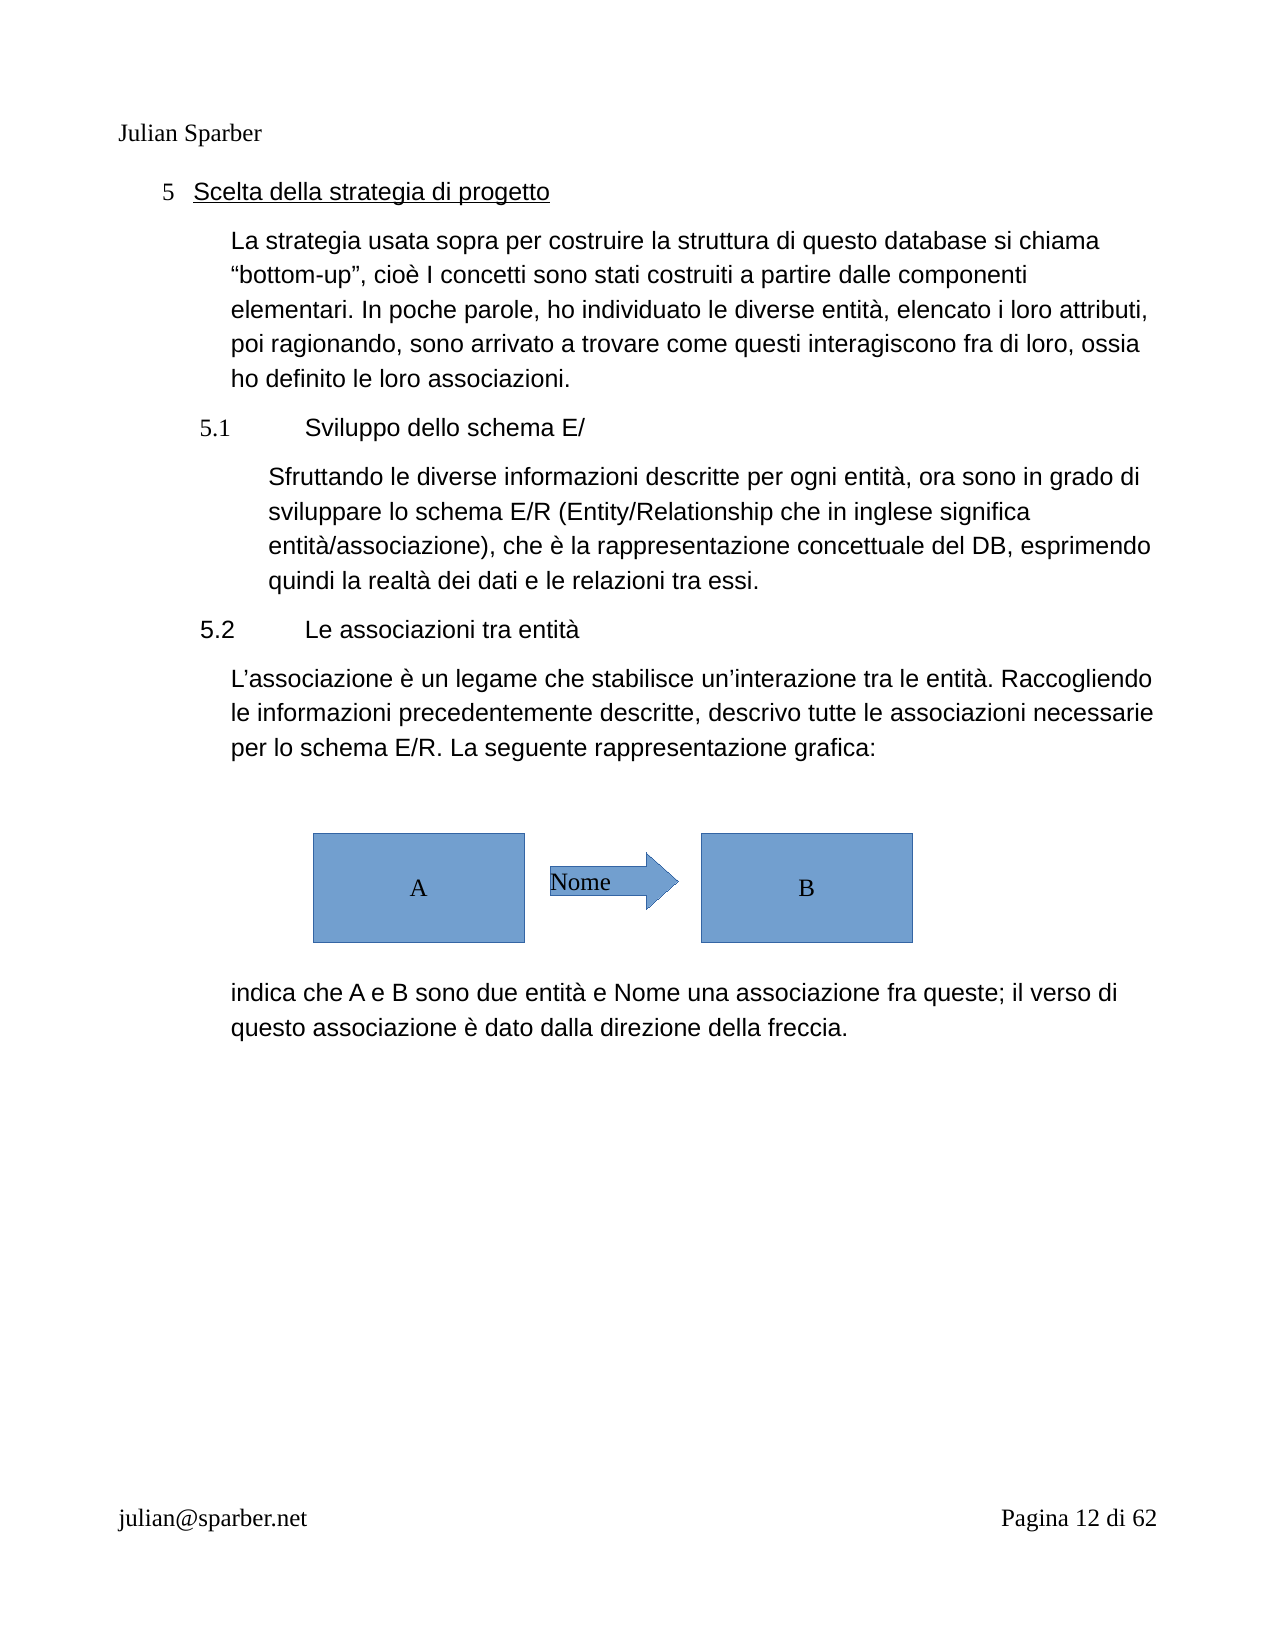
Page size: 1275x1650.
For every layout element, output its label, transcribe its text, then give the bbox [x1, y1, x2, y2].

list Sfruttando le diverse informazioni descritte per ogni entità, ora sono in grado di sviluppare lo schema E/R (Entity/Relationship che in inglese significa entità/associazione), che è la rappresentazione concettuale del DB, esprimendo quindi la realtà dei dati e le relazioni tra essi. [231, 462, 1157, 594]
list Sviluppo dello schema E/ [193, 413, 1157, 442]
list L’associazione è un legame che stabilisce un’interazione tra le entità. Raccogliendo le informazioni precedentemente descritte, descrivo tutte le associazioni necessarie per lo schema E/R. La seguente rappresentazione grafica: [193, 664, 1157, 761]
list Scelta della strategia di progetto [156, 177, 1157, 206]
list Le associazioni tra entità [193, 615, 1157, 643]
list indica che A e B sono due entità e Nome una associazione fra queste; il verso di questo associazione è dato dalla direzione della freccia. [193, 978, 1157, 1041]
list La strategia usata sopra per costruire la struttura di questo database si chiama “bottom-up”, cioè I concetti sono stati costruiti a partire dalle componenti elementari. In poche parole, ho individuato le diverse entità, elencato i loro attributi, poi ragionando, sono arrivato a trovare come questi interagiscono fra di loro, ossia ho definito le loro associazioni. [193, 226, 1157, 393]
